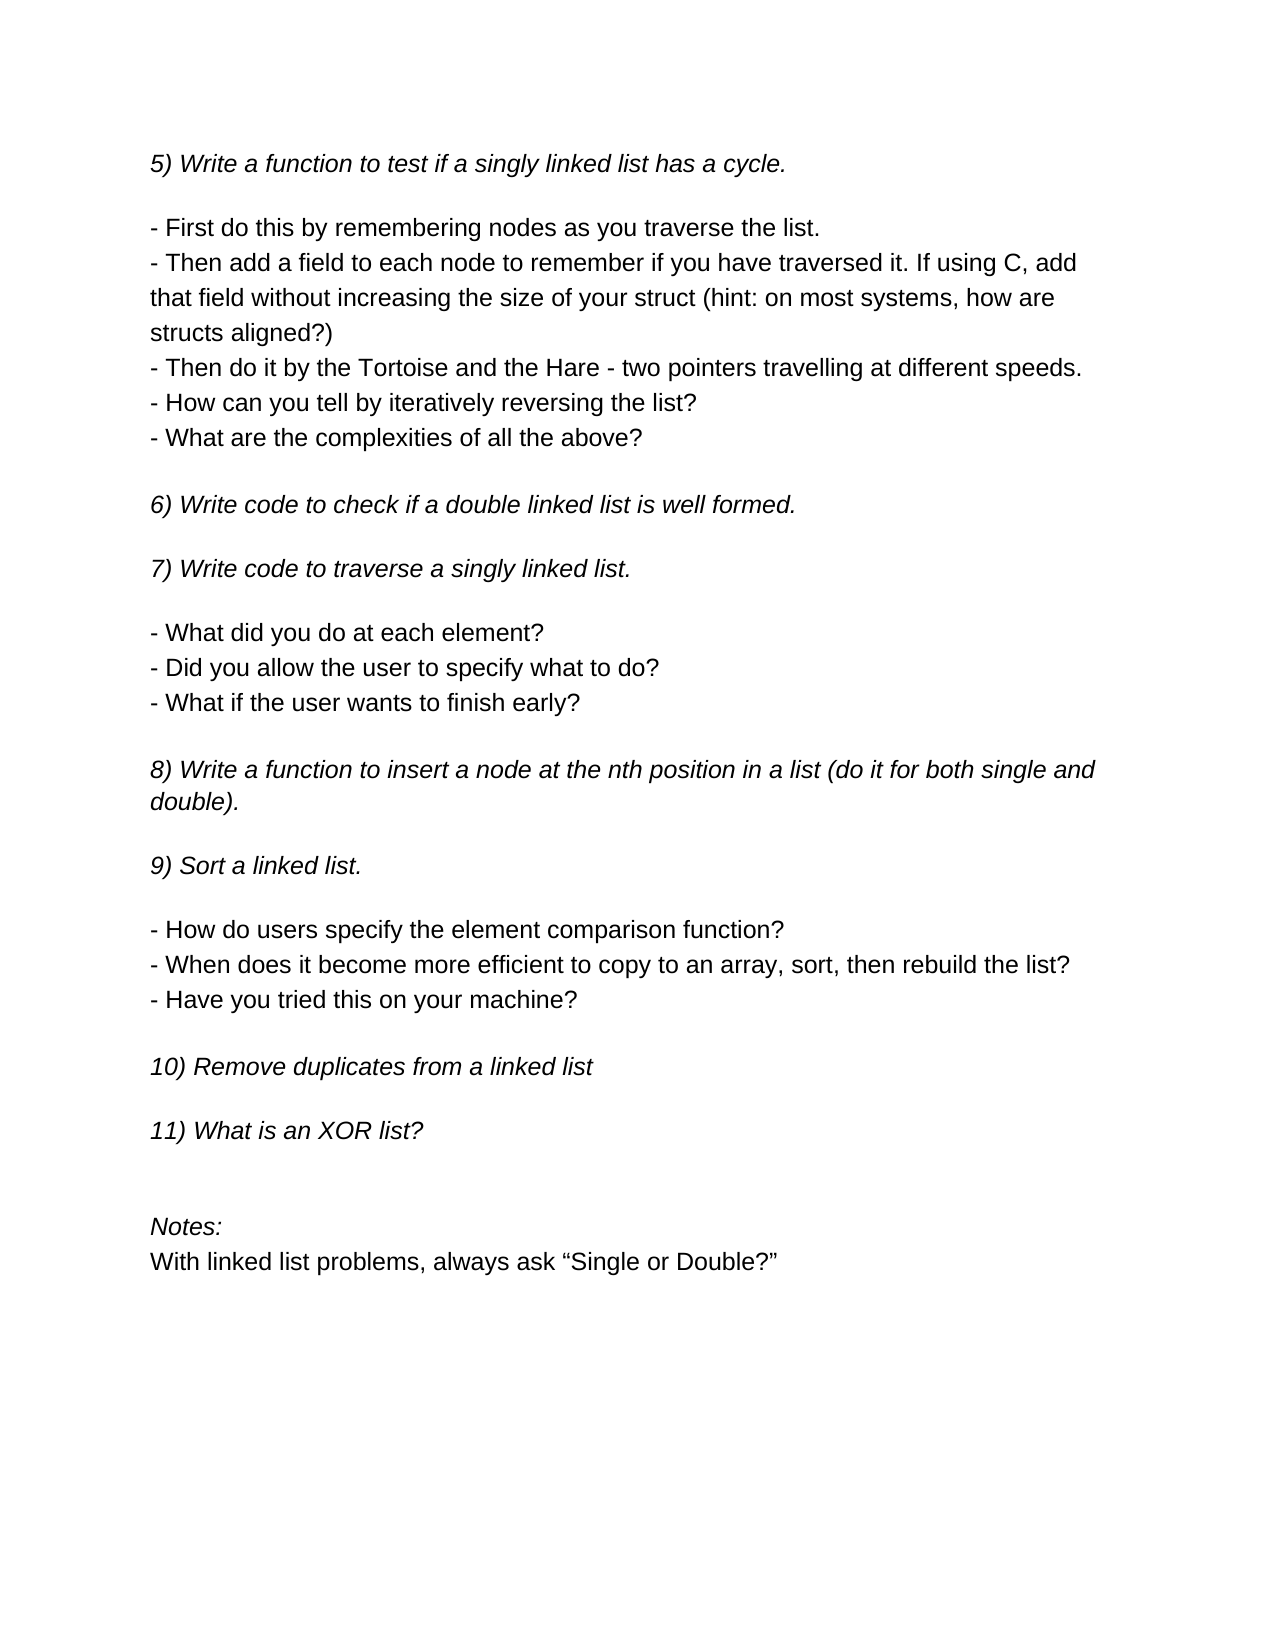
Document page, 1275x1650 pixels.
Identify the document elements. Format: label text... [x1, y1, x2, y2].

text - Then add a field to each node to remember if you have traversed it. If using C, add that field without increasing the size of your struct (hint: on most systems, how are structs aligned?) [150, 249, 1125, 347]
text 11) What is an XOR list? [150, 1117, 1125, 1145]
text 7) Write code to traverse a singly linked list. [150, 555, 1125, 583]
text - What if the user wants to finish early? [150, 689, 1125, 717]
text - How do users specify the element comparison function? [150, 916, 1125, 944]
text 6) Write code to check if a double linked list is well formed. [150, 491, 1125, 518]
text Notes: [150, 1213, 1125, 1241]
text - When does it become more efficient to copy to an array, sort, then rebuild the list? [150, 951, 1125, 979]
text - What are the complexities of all the above? [150, 423, 1125, 451]
text - What did you do at each element? [150, 619, 1125, 647]
text - Then do it by the Tortoise and the Hare - two pointers travelling at different speeds. [150, 354, 1125, 382]
text - First do this by remembering nodes as you traverse the list. [150, 214, 1125, 242]
text 8) Write a function to insert a node at the nth position in a list (do it for both single and double). [150, 756, 1125, 816]
text With linked list problems, always ask “Single or Double?” [150, 1248, 1125, 1276]
text 5) Write a function to test if a singly linked list has a cycle. [150, 150, 1125, 178]
text - How can you tell by iteratively reversing the list? [150, 389, 1125, 417]
text - Did you allow the user to specify what to do? [150, 654, 1125, 682]
text 10) Remove duplicates from a linked list [150, 1053, 1125, 1081]
text 9) Sort a linked list. [150, 852, 1125, 880]
text - Have you tried this on your machine? [150, 986, 1125, 1014]
